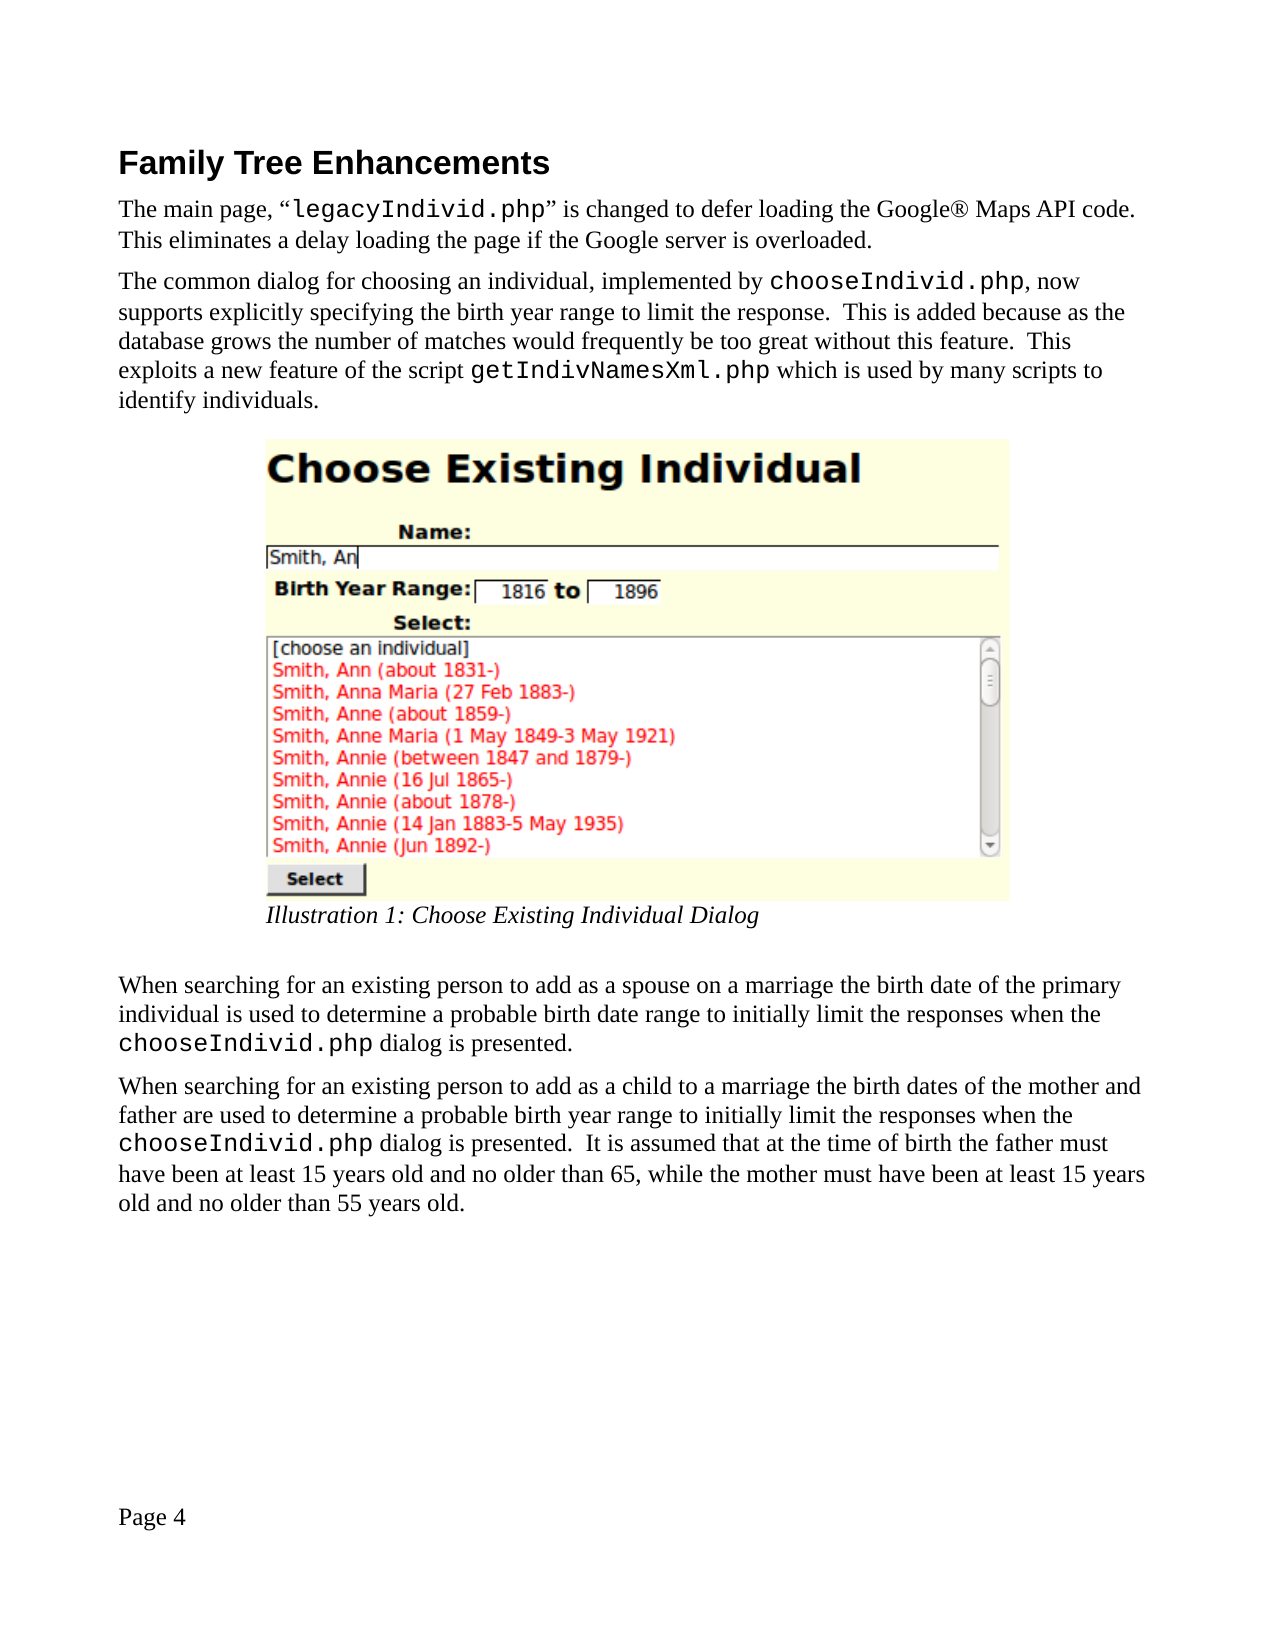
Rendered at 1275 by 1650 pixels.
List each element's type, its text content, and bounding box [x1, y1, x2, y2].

text The main page, “legacyIndivid.php” is changed to defer loading the Google® Maps API code. This eliminates a delay loading the page if the Google server is overloaded. [118, 194, 1157, 254]
text When searching for an existing person to add as a child to a marriage the birth dates of the mother and father are used to determine a probable birth year range to initially limit the responses when the chooseIndivid.php dialog is presented. It is assumed that at the time of birth the father must have been at least 15 years old and no older than 65, while the mother must have been at least 15 years old and no older than 55 years old. [118, 1071, 1157, 1217]
subtitle Family Tree Enhancements [118, 143, 1157, 182]
picture [265, 439, 1010, 901]
text When searching for an existing person to add as a spouse on a marriage the birth date of the primary individual is used to determine a probable birth date range to initially limit the responses when the chooseIndivid.php dialog is presented. [118, 970, 1157, 1058]
text The common dialog for choosing an individual, implemented by chooseIndivid.php, now supports explicitly specifying the birth year range to limit the response. This is added because as the database grows the number of matches would frequently be too great without this feature. This exploits a new feature of the script getIndivNamesXml.php which is used by many scripts to identify individuals. [118, 266, 1157, 414]
text Illustration 1: Choose Existing Individual Dialog [266, 901, 1009, 929]
